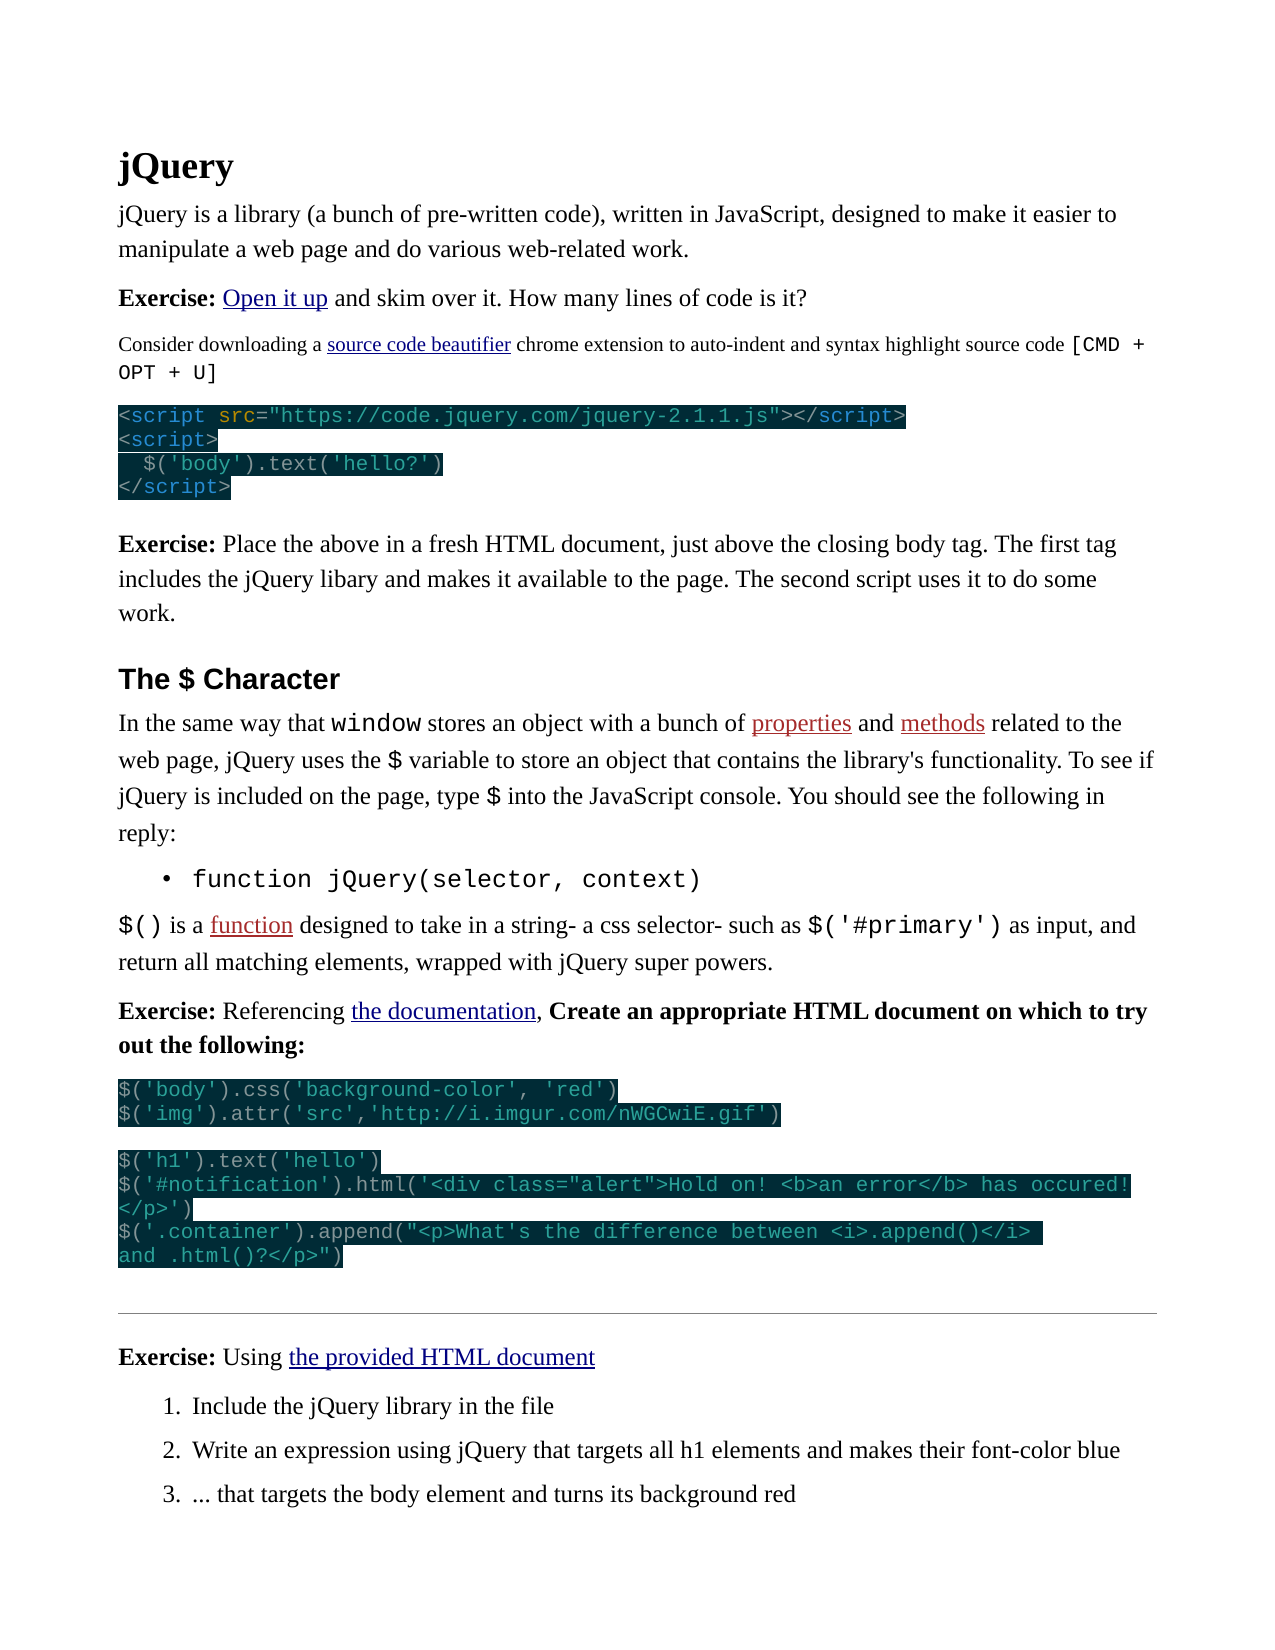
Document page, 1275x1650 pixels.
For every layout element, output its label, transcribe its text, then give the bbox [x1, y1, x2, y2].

text $('body').text('hello?') [118, 452, 1157, 476]
text </script> [118, 476, 1157, 500]
text jQuery is a library (a bunch of pre-written code), written in JavaScript, designed to make it easier to manipulate a web page and do various web-related work. [118, 199, 1157, 262]
text $() is a function designed to take in a string- a css selector- such as $('#primary') as input, and return all matching elements, wrapped with jQuery super powers. [118, 910, 1157, 976]
text <script src="https://code.jquery.com/jquery-2.1.1.js"></script> [118, 405, 1157, 429]
list function jQuery(selector, context) [162, 867, 1157, 895]
list Include the jQuery library in the file [162, 1391, 1157, 1420]
text Consider downloading a source code beautifier chrome extension to auto-indent and syntax highlight source code [CMD + OPT + U] [118, 332, 1157, 386]
subtitle The $ Character [118, 662, 1157, 696]
text $('h1').text('hello') [118, 1150, 1157, 1174]
text $('.container').append("<p>What's the difference between <i>.append()</i> and .html()?</p>") [118, 1221, 1157, 1268]
list ... that targets the body element and turns its background red [162, 1479, 1157, 1508]
subtitle jQuery [118, 143, 1157, 187]
text $('body').css('background-color', 'red') [118, 1079, 1157, 1103]
text Exercise: Referencing the documentation, Create an appropriate HTML document on which to try out the following: [118, 996, 1157, 1059]
text In the same way that window stores an object with a bunch of properties and methods related to the web page, jQuery uses the $ variable to store an object that contains the library's functionality. To see if jQuery is included on the page, type $ into the JavaScript console. You should see the following in reply: [118, 708, 1157, 847]
text <script> [118, 429, 1157, 452]
text Exercise: Place the above in a fresh HTML document, just above the closing body tag. The first tag includes the jQuery libary and makes it available to the page. The second script uses it to do some work. [118, 529, 1157, 627]
text Exercise: Open it up and skim over it. How many lines of code is it? [118, 283, 1157, 312]
text Exercise: Using the provided HTML document [118, 1342, 1157, 1371]
list Write an expression using jQuery that targets all h1 elements and makes their font-color blue [162, 1435, 1157, 1464]
text $('img').attr('src','http://i.imgur.com/nWGCwiE.gif') [118, 1103, 1157, 1127]
text $('#notification').html('<div class="alert">Hold on! <b>an error</b> has occured!</p>') [118, 1174, 1157, 1221]
